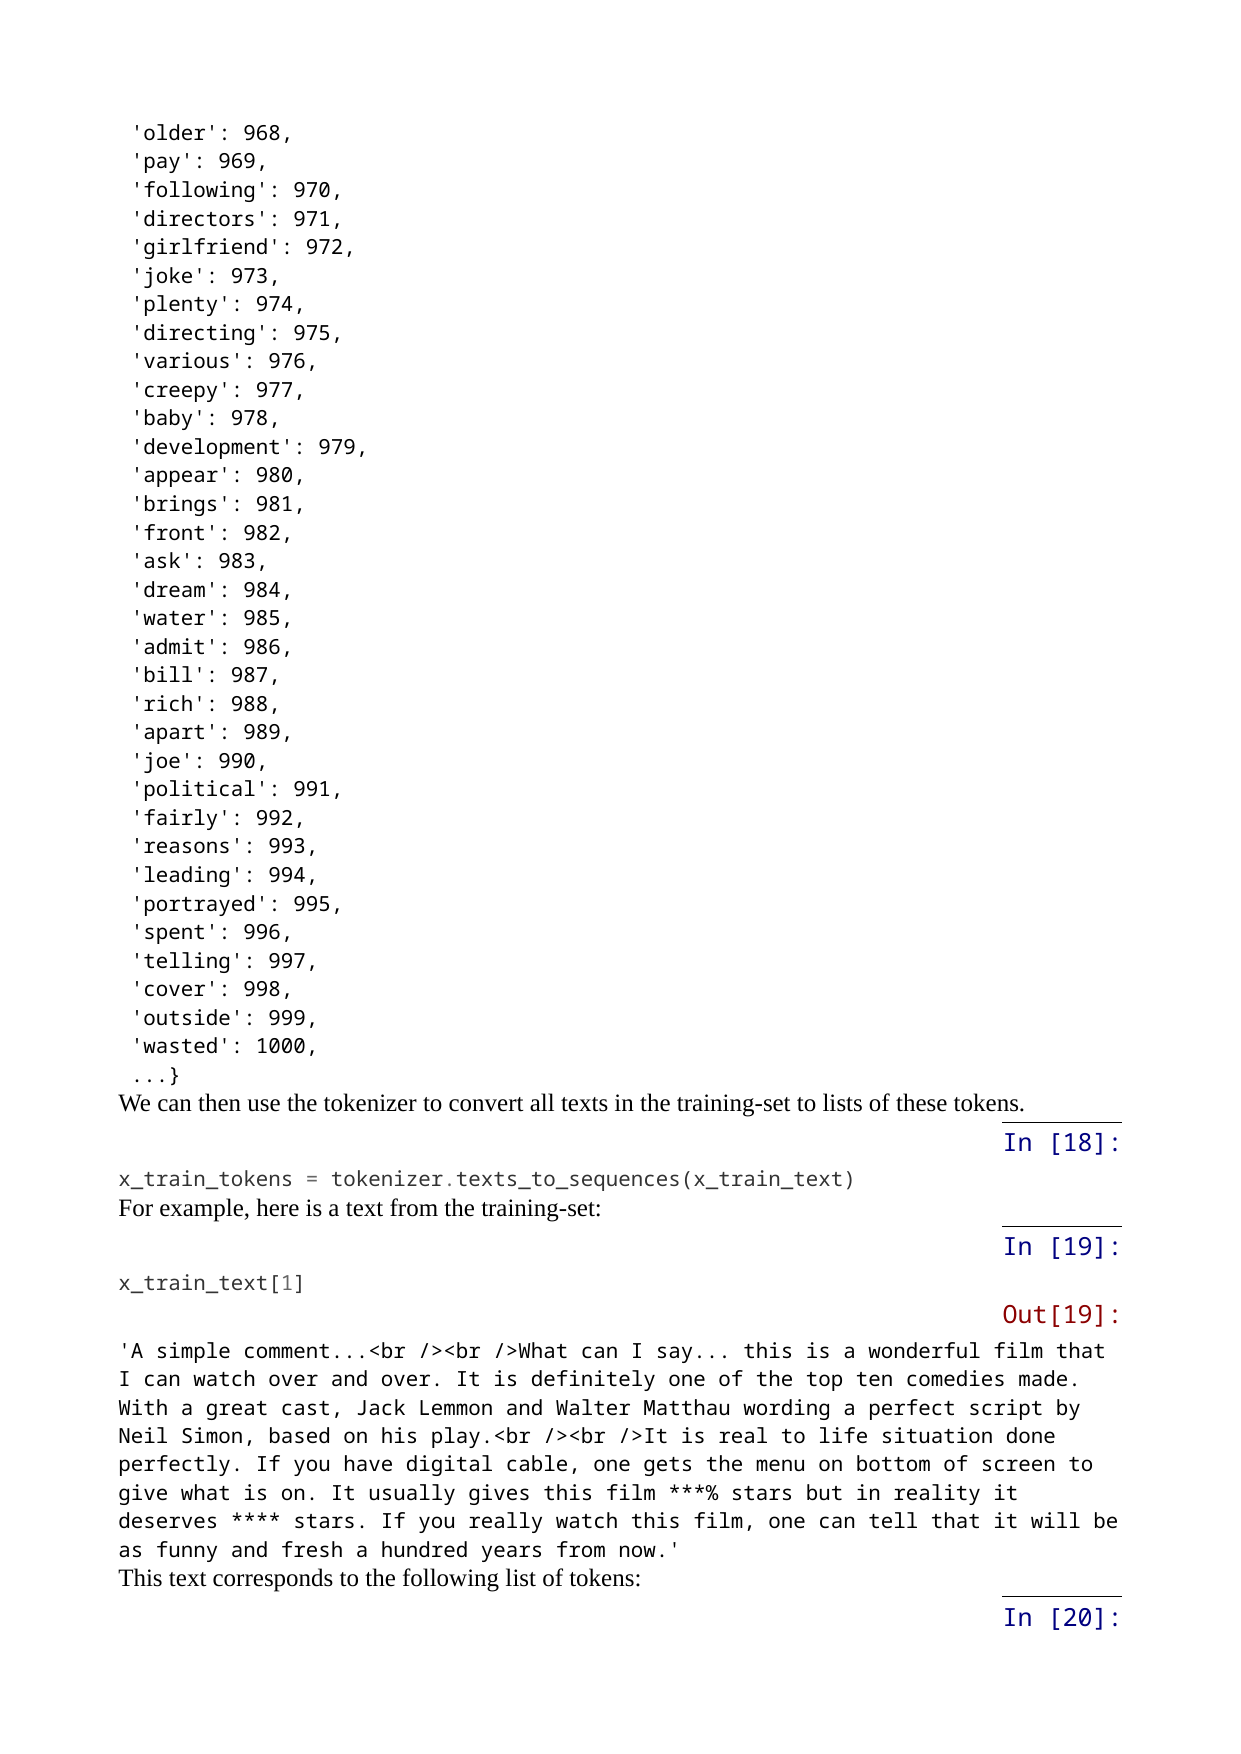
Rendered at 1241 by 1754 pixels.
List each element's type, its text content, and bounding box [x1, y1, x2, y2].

text ...} [118, 1060, 1122, 1088]
text 'political': 991, [118, 774, 1122, 803]
text 'joe': 990, [118, 746, 1122, 774]
text 'older': 968, [118, 118, 1122, 147]
text In [20]: [118, 1596, 1122, 1633]
text 'following': 970, [118, 175, 1122, 204]
text 'baby': 978, [118, 403, 1122, 432]
text x_train_text[1] [118, 1268, 1122, 1297]
text In [19]: [118, 1226, 1122, 1263]
text x_train_tokens = tokenizer.texts_to_sequences(x_train_text) [118, 1164, 1122, 1193]
text For example, here is a text from the training-set: [118, 1193, 1122, 1221]
text 'directors': 971, [118, 204, 1122, 232]
text 'creepy': 977, [118, 375, 1122, 403]
text 'rich': 988, [118, 689, 1122, 717]
text 'outside': 999, [118, 1003, 1122, 1031]
text 'girlfriend': 972, [118, 232, 1122, 261]
text 'portrayed': 995, [118, 889, 1122, 917]
text We can then use the tokenizer to convert all texts in the training-set to lists of these tokens. [118, 1088, 1122, 1117]
text 'water': 985, [118, 603, 1122, 632]
text 'bill': 987, [118, 660, 1122, 689]
text 'cover': 998, [118, 974, 1122, 1003]
text 'ask': 983, [118, 546, 1122, 575]
text 'joke': 973, [118, 261, 1122, 289]
text Out[19]: [118, 1297, 1122, 1331]
text In [18]: [118, 1122, 1122, 1159]
text 'dream': 984, [118, 575, 1122, 603]
text 'apart': 989, [118, 717, 1122, 746]
text 'brings': 981, [118, 489, 1122, 518]
text 'A simple comment...<br /><br />What can I say... this is a wonderful film that I can watch over and over. It is definitely one of the top ten comedies made. With a great cast, Jack Lemmon and Walter Matthau wording a perfect script by Neil Simon, based on his play.<br /><br />It is real to life situation done perfectly. If you have digital cable, one gets the menu on bottom of screen to give what is on. It usually gives this film ***% stars but in reality it deserves **** stars. If you really watch this film, one can tell that it will be as funny and fresh a hundred years from now.' [118, 1336, 1122, 1563]
text 'wasted': 1000, [118, 1031, 1122, 1060]
text 'front': 982, [118, 518, 1122, 546]
text 'fairly': 992, [118, 803, 1122, 832]
text 'appear': 980, [118, 461, 1122, 489]
text 'pay': 969, [118, 147, 1122, 175]
text 'plenty': 974, [118, 289, 1122, 318]
text 'admit': 986, [118, 632, 1122, 660]
text 'directing': 975, [118, 318, 1122, 346]
text 'spent': 996, [118, 917, 1122, 946]
text 'leading': 994, [118, 860, 1122, 889]
text 'various': 976, [118, 346, 1122, 375]
text This text corresponds to the following list of tokens: [118, 1563, 1122, 1592]
text 'reasons': 993, [118, 832, 1122, 860]
text 'telling': 997, [118, 946, 1122, 974]
text 'development': 979, [118, 432, 1122, 461]
